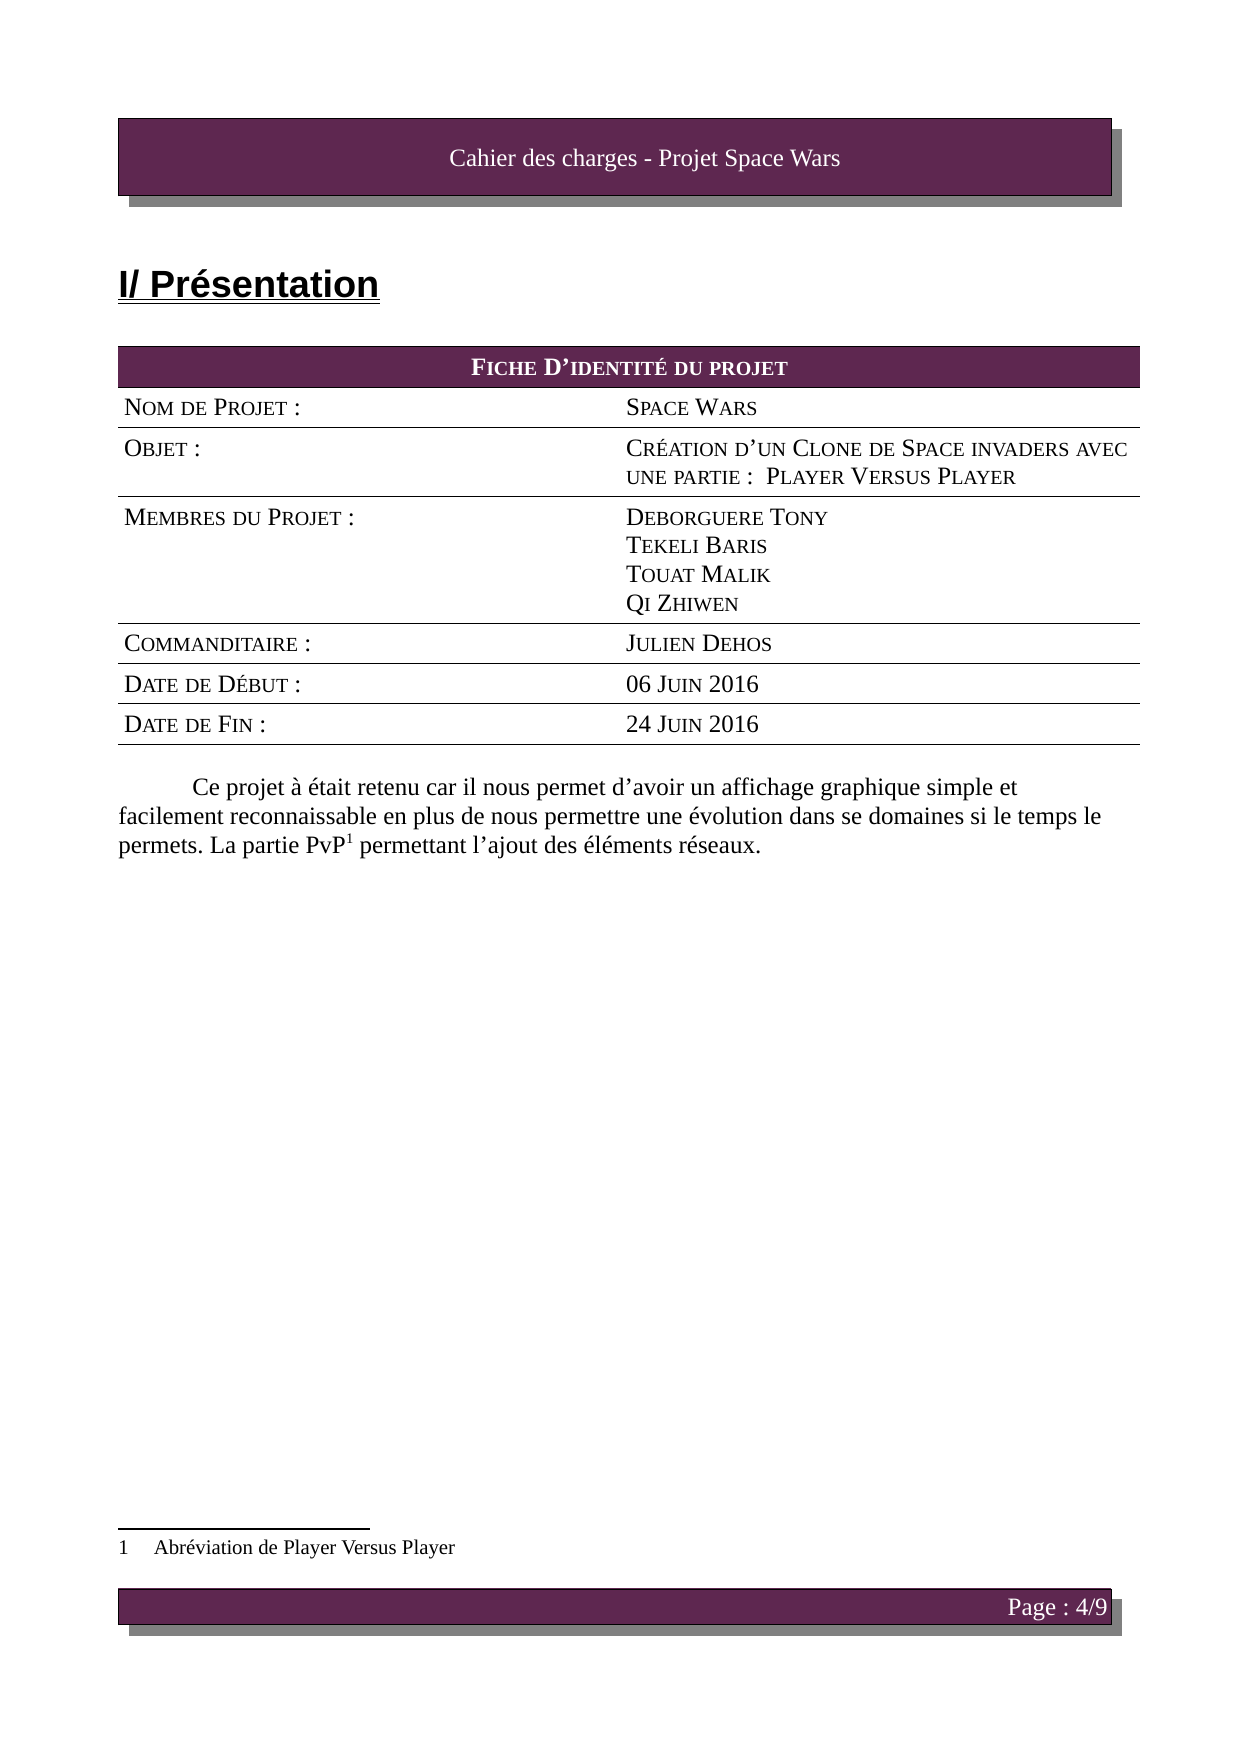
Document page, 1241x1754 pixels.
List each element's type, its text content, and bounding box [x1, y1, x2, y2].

table_cell Date de Début : [118, 664, 620, 703]
table_cell Nom de Projet : [118, 388, 620, 427]
text Abréviation de Player Versus Player [118, 1535, 1122, 1559]
table_cell 24 Juin 2016 [620, 704, 1140, 743]
text Ce projet à était retenu car il nous permet d’avoir un affichage graphique simple et facilement reconnaissable en plus de nous permettre une évolution dans se domaines si le temps le permets. La partie PvP permettant l’ajout des éléments réseaux. [118, 772, 1122, 858]
table_cell 06 Juin 2016 [620, 664, 1140, 703]
table_header Fiche D’identité du projet [118, 347, 1140, 387]
table_cell Deborguere Tony Tekeli Baris Touat Malik Qi Zhiwen [620, 497, 1140, 622]
subtitle I/ Présentation [118, 261, 1122, 305]
table_cell Commanditaire : [118, 624, 620, 663]
table_cell Date de Fin : [118, 704, 620, 743]
table_cell Création d’un Clone de Space invaders avec une partie : Player Versus Player [620, 428, 1140, 496]
table_cell Julien Dehos [620, 624, 1140, 663]
table_cell Space Wars [620, 388, 1140, 427]
table_cell Membres du Projet : [118, 497, 620, 622]
table_cell Objet : [118, 428, 620, 496]
